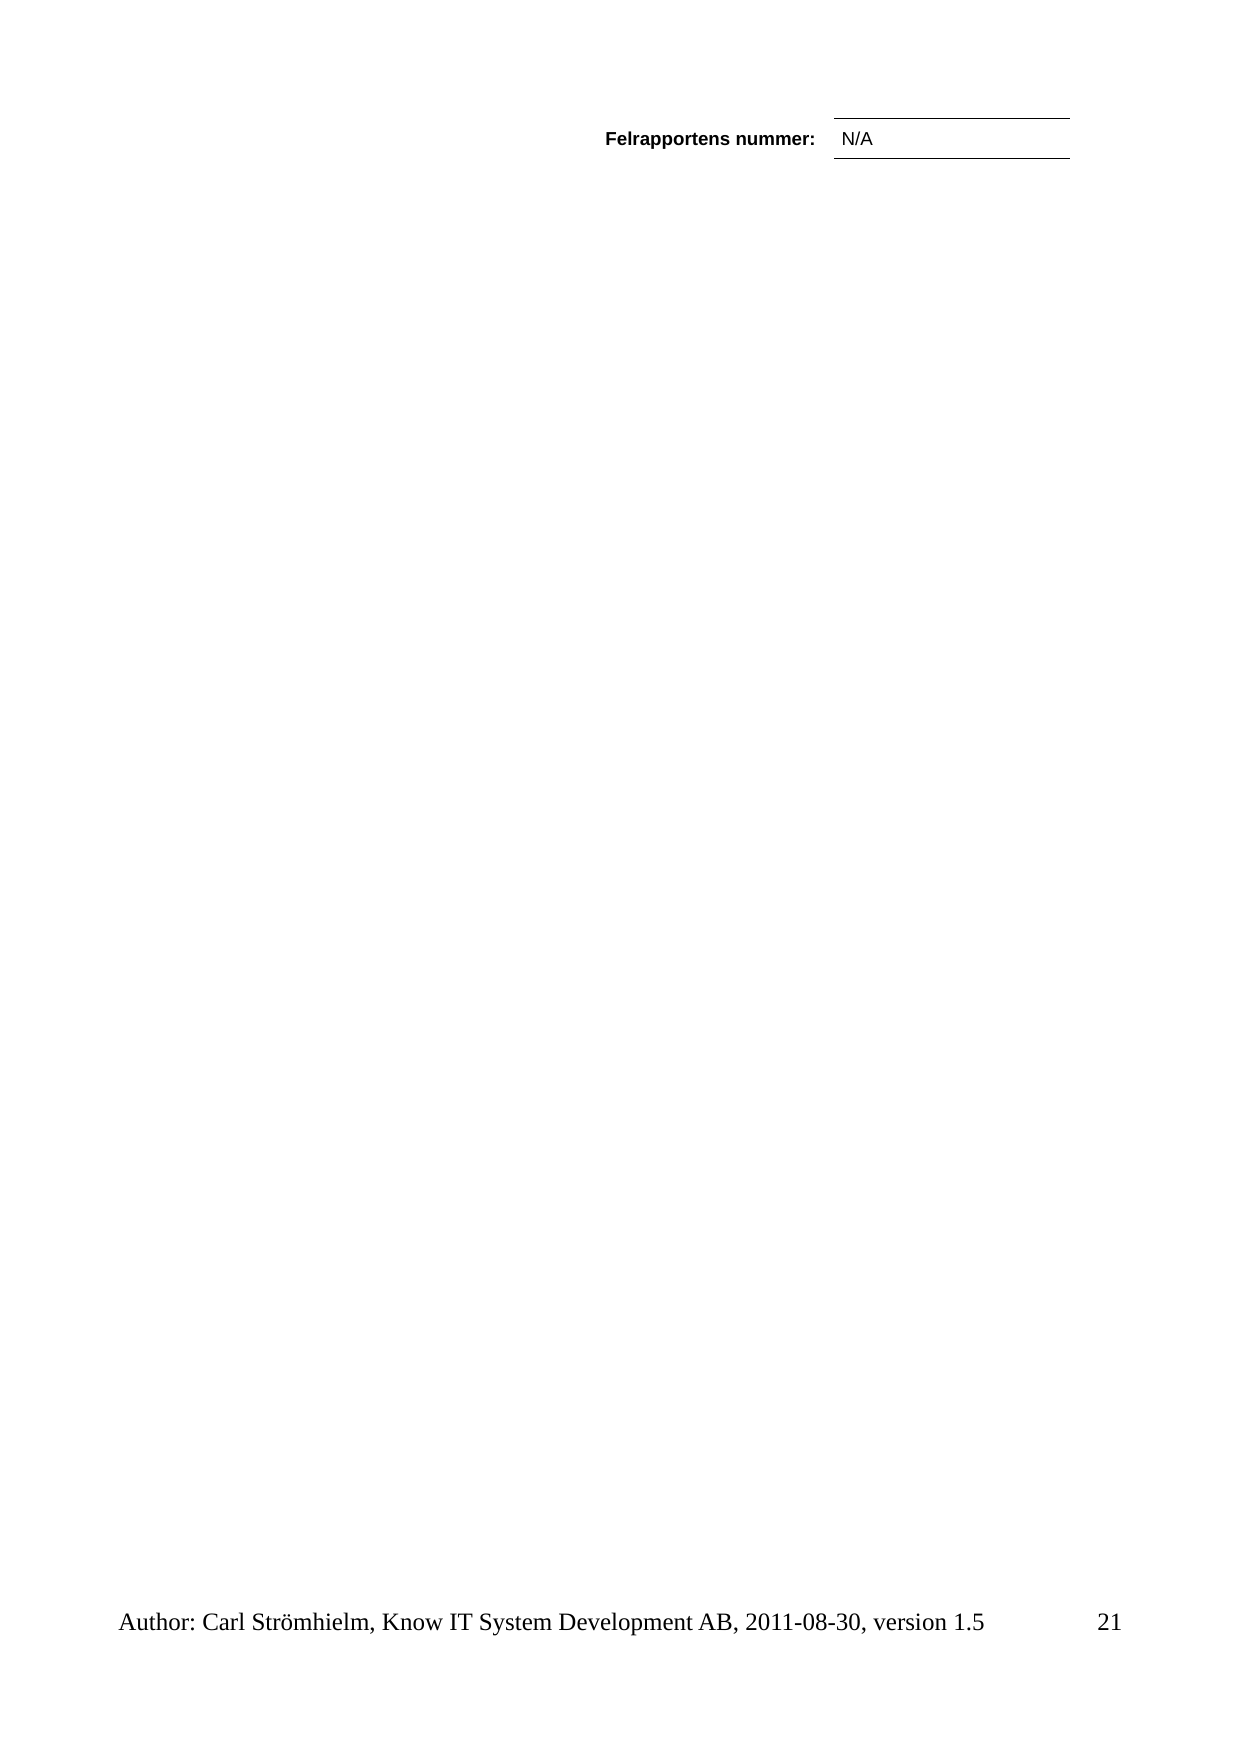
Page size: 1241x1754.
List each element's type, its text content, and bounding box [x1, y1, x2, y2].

table_cell [275, 118, 598, 157]
table_cell [118, 118, 275, 157]
table_cell Felrapportens nummer: [598, 118, 834, 157]
table_cell N/A [834, 119, 1070, 157]
